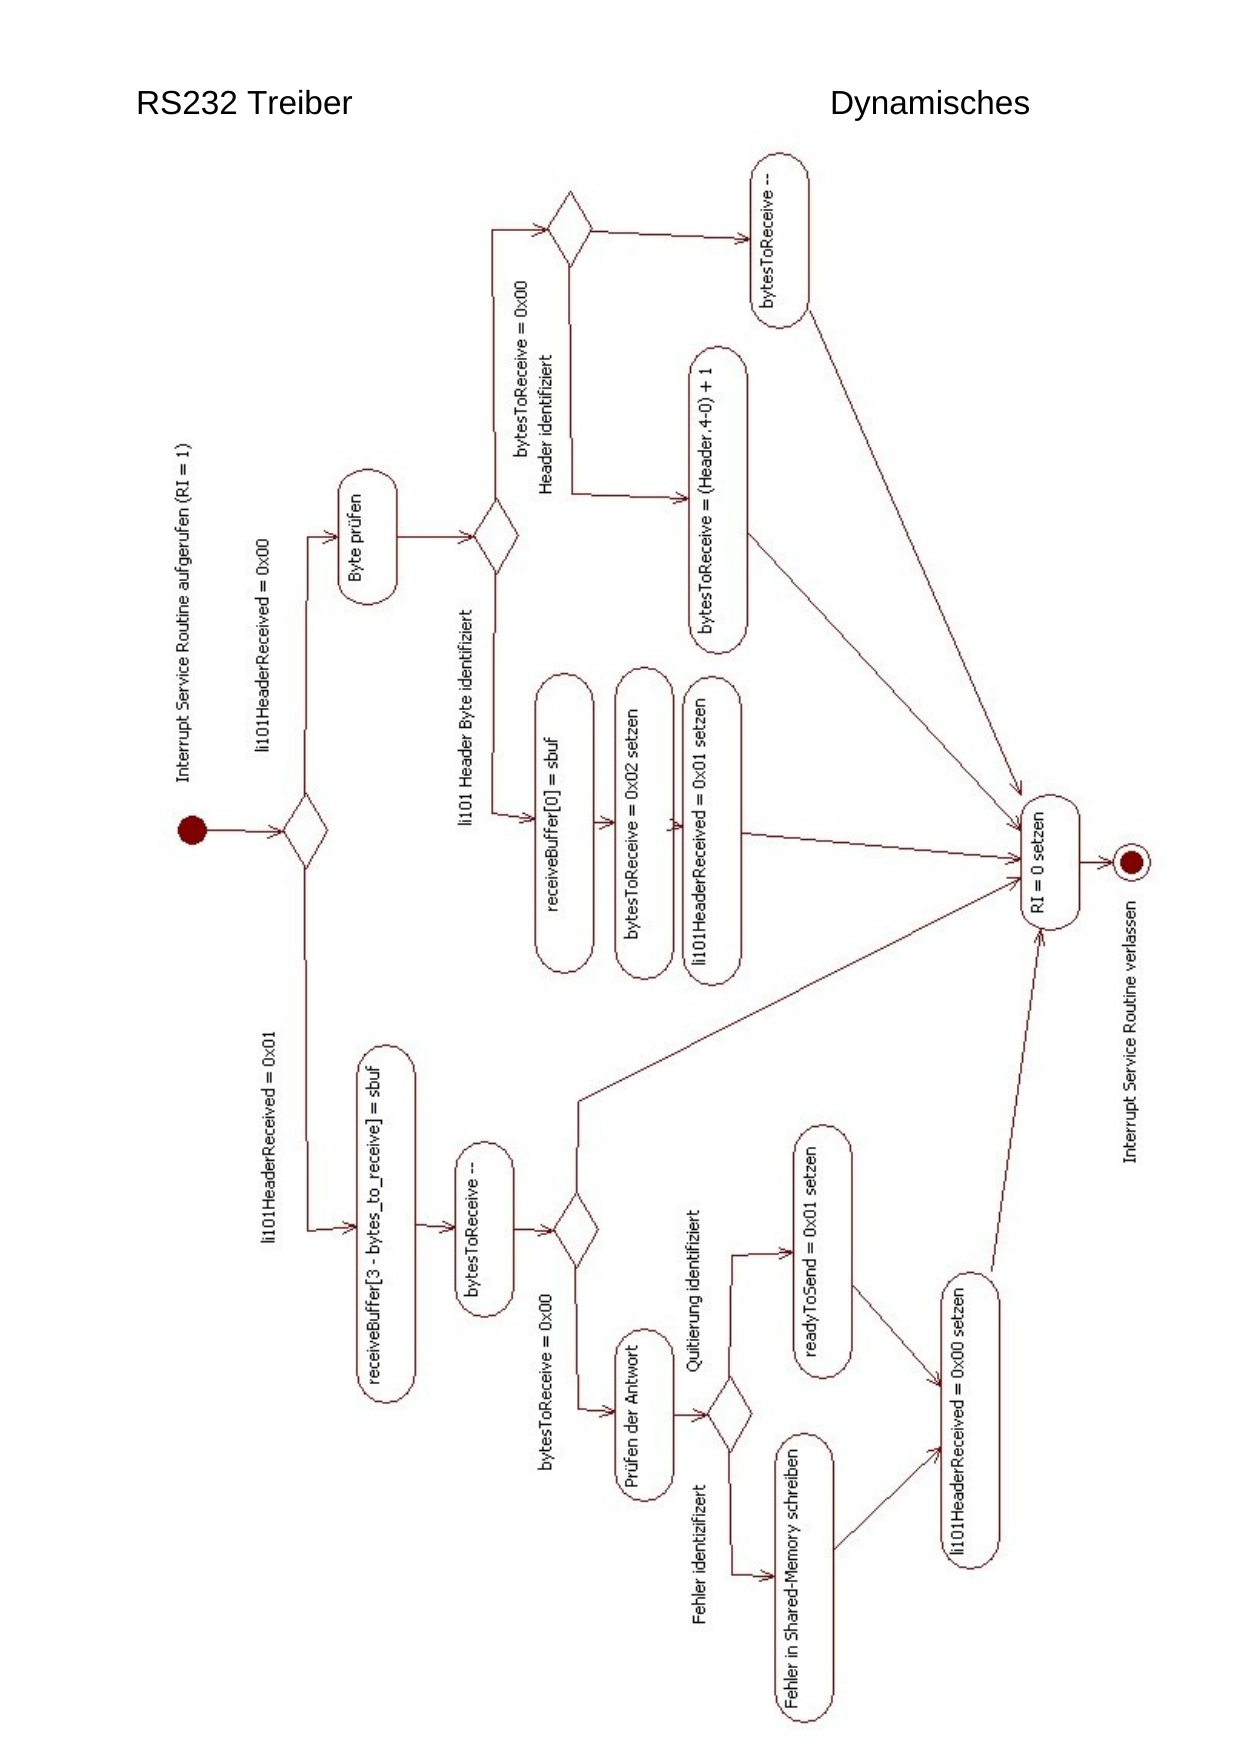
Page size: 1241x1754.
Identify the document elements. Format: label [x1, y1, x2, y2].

picture [135, 122, 1182, 1754]
